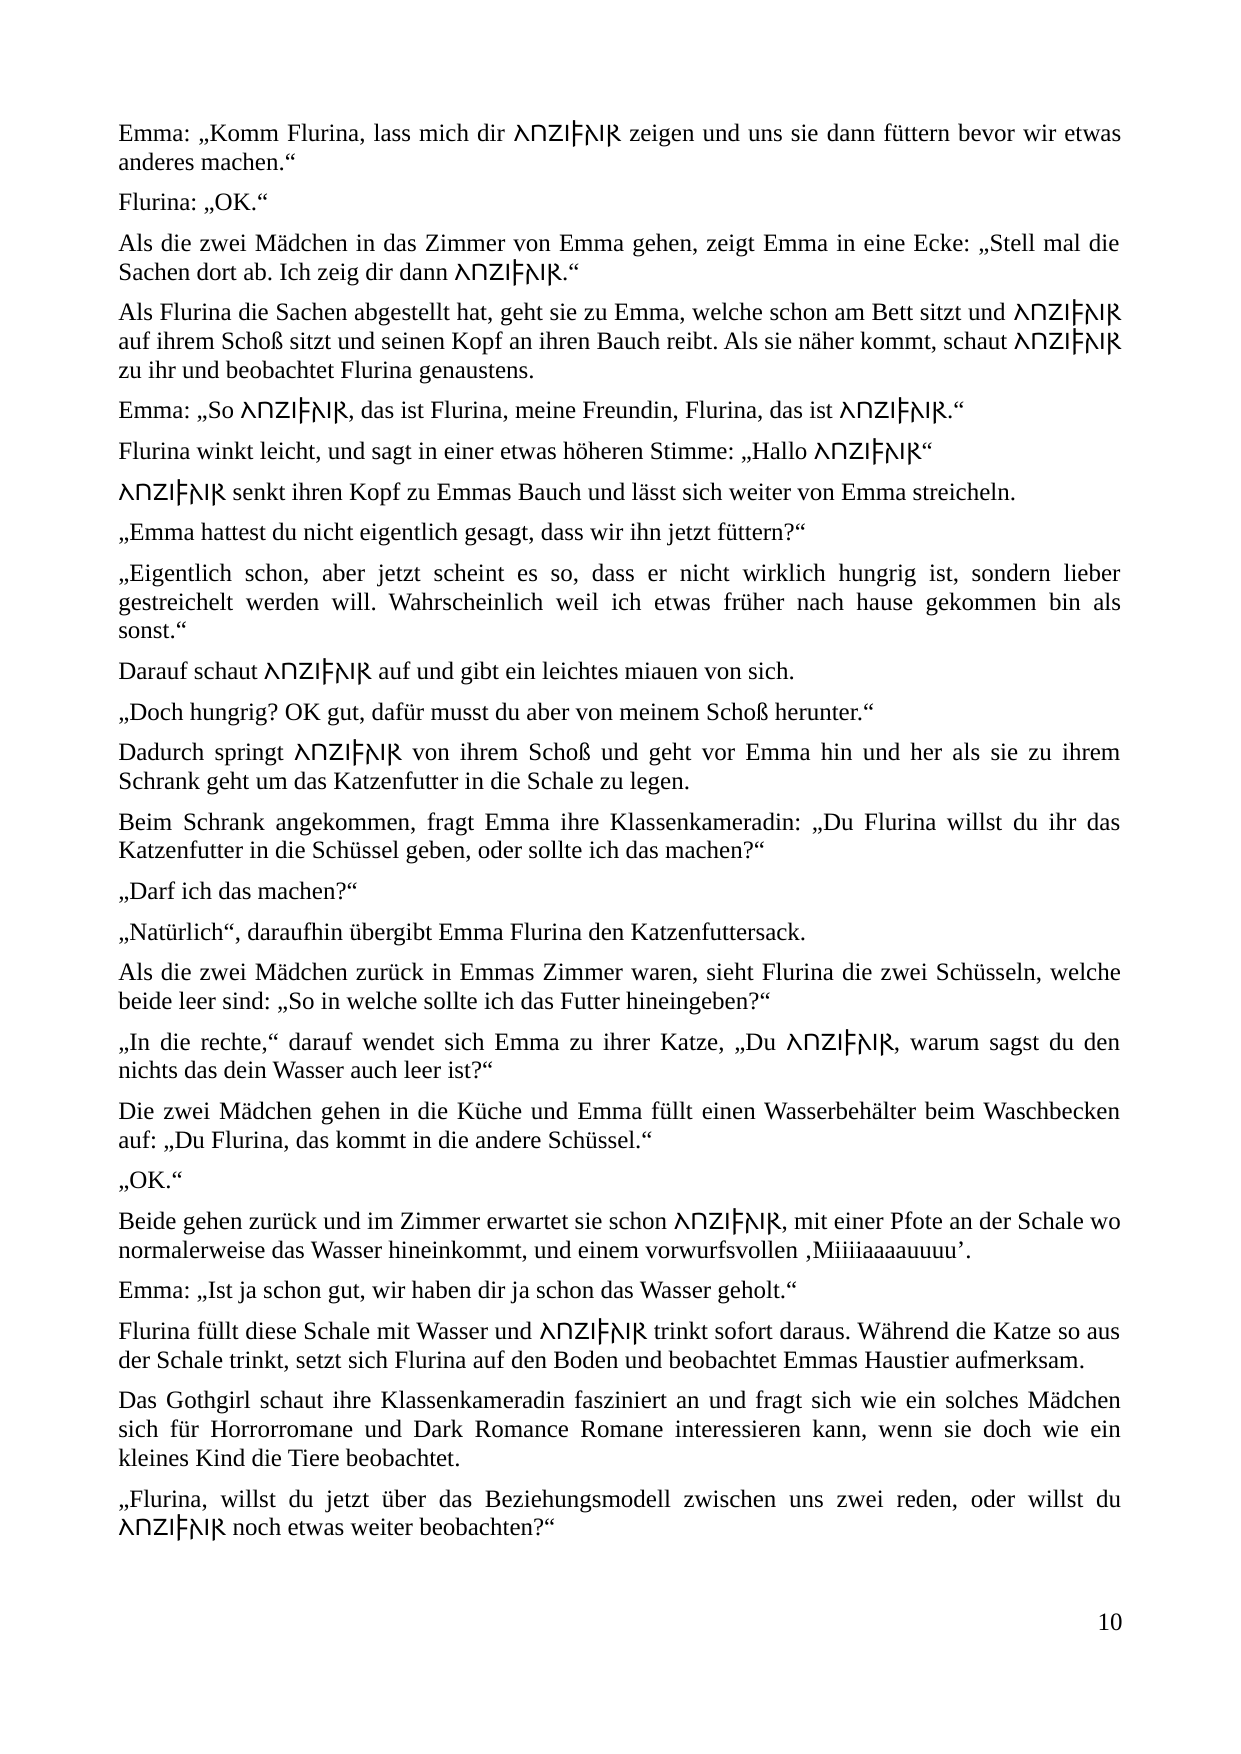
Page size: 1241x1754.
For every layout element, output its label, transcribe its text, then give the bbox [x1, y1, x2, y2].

text Darauf schaut 𐌻𐌿𐌶𐌹𐍆𐌰𐌹𐍂 auf und gibt ein leichtes miauen von sich. [118, 656, 1122, 685]
text „Doch hungrig? OK gut, dafür musst du aber von meinem Schoß herunter.“ [118, 697, 1122, 726]
text 𐌻𐌿𐌶𐌹𐍆𐌰𐌹𐍂 senkt ihren Kopf zu Emmas Bauch und lässt sich weiter von Emma streicheln. [118, 477, 1122, 506]
text Das Gothgirl schaut ihre Klassenkameradin fasziniert an und fragt sich wie ein solches Mädchen sich für Horrorromane und Dark Romance Romane interessieren kann, wenn sie doch wie ein kleines Kind die Tiere beobachtet. [118, 1386, 1122, 1472]
text „Natürlich“, daraufhin übergibt Emma Flurina den Katzenfuttersack. [118, 917, 1122, 946]
text Dadurch springt 𐌻𐌿𐌶𐌹𐍆𐌰𐌹𐍂 von ihrem Schoß und geht vor Emma hin und her als sie zu ihrem Schrank geht um das Katzenfutter in die Schale zu legen. [118, 737, 1122, 795]
text Flurina: „OK.“ [118, 187, 1122, 216]
text Emma: „So 𐌻𐌿𐌶𐌹𐍆𐌰𐌹𐍂, das ist Flurina, meine Freundin, Flurina, das ist 𐌻𐌿𐌶𐌹𐍆𐌰𐌹𐍂.“ [118, 396, 1122, 424]
text Beide gehen zurück und im Zimmer erwartet sie schon 𐌻𐌿𐌶𐌹𐍆𐌰𐌹𐍂, mit einer Pfote an der Schale wo normalerweise das Wasser hineinkommt, und einem vorwurfsvollen ‚Miiiiaaaauuuu’. [118, 1206, 1122, 1264]
text Flurina winkt leicht, und sagt in einer etwas höheren Stimme: „Hallo 𐌻𐌿𐌶𐌹𐍆𐌰𐌹𐍂“ [118, 436, 1122, 465]
text „Flurina, willst du jetzt über das Beziehungsmodell zwischen uns zwei reden, oder willst du 𐌻𐌿𐌶𐌹𐍆𐌰𐌹𐍂 noch etwas weiter beobachten?“ [118, 1484, 1122, 1541]
text Die zwei Mädchen gehen in die Küche und Emma füllt einen Wasserbehälter beim Waschbecken auf: „Du Flurina, das kommt in die andere Schüssel.“ [118, 1096, 1122, 1154]
text „OK.“ [118, 1166, 1122, 1194]
text „Emma hattest du nicht eigentlich gesagt, dass wir ihn jetzt füttern?“ [118, 517, 1122, 546]
text „Eigentlich schon, aber jetzt scheint es so, dass er nicht wirklich hungrig ist, sondern lieber gestreichelt werden will. Wahrscheinlich weil ich etwas früher nach hause gekommen bin als sonst.“ [118, 558, 1122, 644]
text Beim Schrank angekommen, fragt Emma ihre Klassenkameradin: „Du Flurina willst du ihr das Katzenfutter in die Schüssel geben, oder sollte ich das machen?“ [118, 807, 1122, 864]
text Als Flurina die Sachen abgestellt hat, geht sie zu Emma, welche schon am Bett sitzt und 𐌻𐌿𐌶𐌹𐍆𐌰𐌹𐍂 auf ihrem Schoß sitzt und seinen Kopf an ihren Bauch reibt. Als sie näher kommt, schaut 𐌻𐌿𐌶𐌹𐍆𐌰𐌹𐍂 zu ihr und beobachtet Flurina genaustens. [118, 297, 1122, 384]
text Emma: „Komm Flurina, lass mich dir 𐌻𐌿𐌶𐌹𐍆𐌰𐌹𐍂 zeigen und uns sie dann füttern bevor wir etwas anderes machen.“ [118, 118, 1122, 176]
text Flurina füllt diese Schale mit Wasser und 𐌻𐌿𐌶𐌹𐍆𐌰𐌹𐍂 trinkt sofort daraus. Während die Katze so aus der Schale trinkt, setzt sich Flurina auf den Boden und beobachtet Emmas Haustier aufmerksam. [118, 1316, 1122, 1374]
text „Darf ich das machen?“ [118, 876, 1122, 905]
text „In die rechte,“ darauf wendet sich Emma zu ihrer Katze, „Du 𐌻𐌿𐌶𐌹𐍆𐌰𐌹𐍂, warum sagst du den nichts das dein Wasser auch leer ist?“ [118, 1027, 1122, 1084]
text Emma: „Ist ja schon gut, wir haben dir ja schon das Wasser geholt.“ [118, 1276, 1122, 1304]
text Als die zwei Mädchen in das Zimmer von Emma gehen, zeigt Emma in eine Ecke: „Stell mal die Sachen dort ab. Ich zeig dir dann 𐌻𐌿𐌶𐌹𐍆𐌰𐌹𐍂.“ [118, 228, 1122, 286]
text Als die zwei Mädchen zurück in Emmas Zimmer waren, sieht Flurina die zwei Schüsseln, welche beide leer sind: „So in welche sollte ich das Futter hineingeben?“ [118, 957, 1122, 1015]
